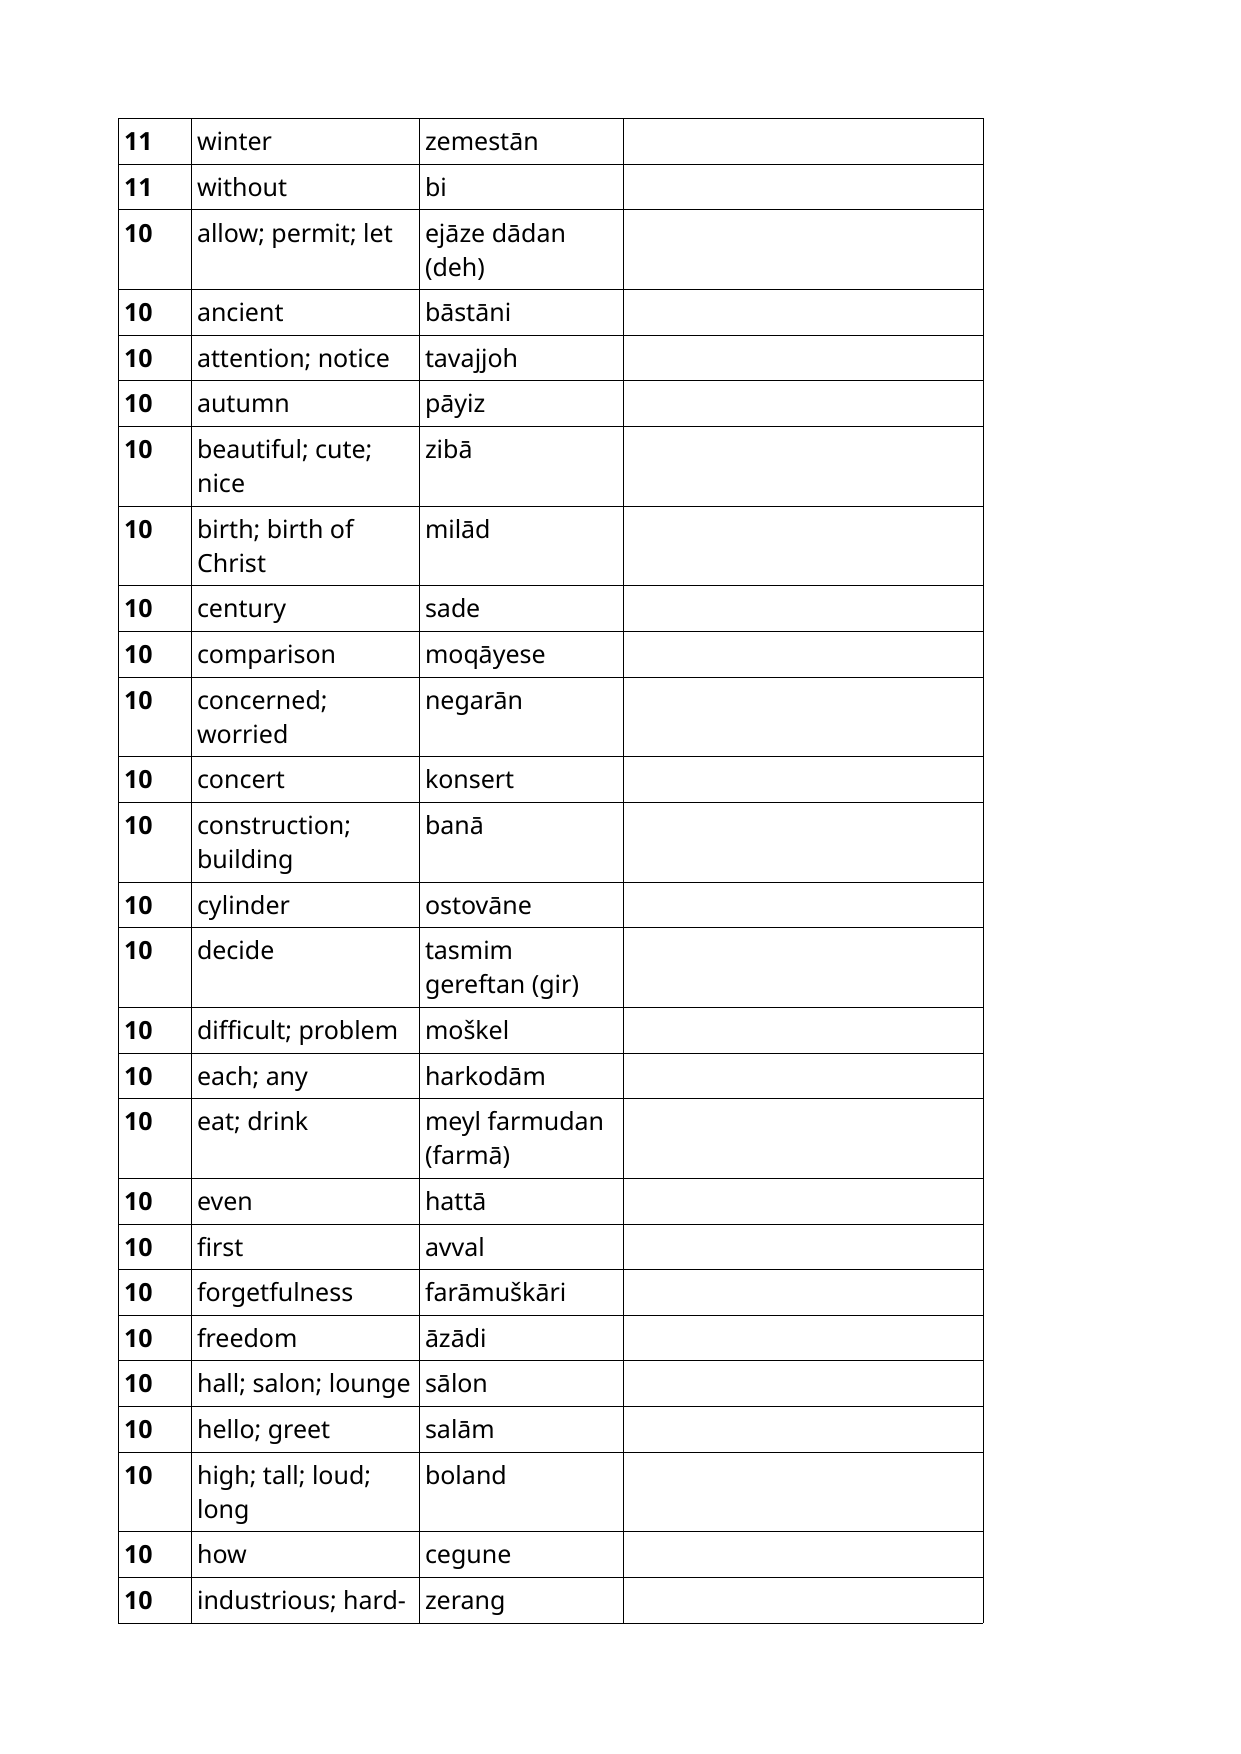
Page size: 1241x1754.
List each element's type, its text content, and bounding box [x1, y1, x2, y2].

table_cell zemestān [420, 119, 623, 164]
table_cell [624, 507, 983, 585]
table_cell tavajjoh [420, 336, 623, 380]
table_cell 10 [119, 678, 191, 756]
table_cell [624, 1407, 983, 1452]
table_cell 10 [119, 803, 191, 882]
table_cell 10 [119, 1008, 191, 1052]
table_cell konsert [420, 757, 623, 802]
table_cell 10 [119, 1270, 191, 1315]
table_cell 10 [119, 928, 191, 1007]
table_cell construction; building [192, 803, 419, 882]
table_cell avval [420, 1225, 623, 1269]
table_cell hattā [420, 1179, 623, 1223]
table_cell forgetfulness [192, 1270, 419, 1315]
table_cell moqāyese [420, 632, 623, 677]
table_cell 11 [119, 165, 191, 209]
table_cell 10 [119, 1453, 191, 1531]
table_cell [624, 210, 983, 289]
table_cell difficult; problem [192, 1008, 419, 1052]
table_cell 10 [119, 757, 191, 802]
table_cell cegune [420, 1532, 623, 1577]
table_cell negarān [420, 678, 623, 756]
table_cell eat; drink [192, 1099, 419, 1178]
table_cell 10 [119, 1361, 191, 1406]
table_cell [624, 1008, 983, 1052]
table_cell banā [420, 803, 623, 882]
table_cell 10 [119, 1532, 191, 1577]
table_cell 10 [119, 586, 191, 631]
table_cell cylinder [192, 883, 419, 927]
table_cell āzādi [420, 1316, 623, 1360]
table_cell moškel [420, 1008, 623, 1052]
table_cell [624, 757, 983, 802]
table_cell high; tall; loud; long [192, 1453, 419, 1531]
table_cell 10 [119, 632, 191, 677]
table_cell bāstāni [420, 290, 623, 335]
table_cell how [192, 1532, 419, 1577]
table_cell 10 [119, 1316, 191, 1360]
table_cell ostovāne [420, 883, 623, 927]
table_cell 10 [119, 336, 191, 380]
table_cell attention; notice [192, 336, 419, 380]
table_cell [624, 290, 983, 335]
table_cell [624, 381, 983, 426]
table_cell comparison [192, 632, 419, 677]
table_cell [624, 1453, 983, 1531]
table_cell 10 [119, 210, 191, 289]
table_cell boland [420, 1453, 623, 1531]
table_cell even [192, 1179, 419, 1223]
table_cell 10 [119, 290, 191, 335]
table_cell beautiful; cute; nice [192, 427, 419, 506]
table_cell [624, 1361, 983, 1406]
table_cell ejāze dādan (deh) [420, 210, 623, 289]
table_cell decide [192, 928, 419, 1007]
table_cell birth; birth of Christ [192, 507, 419, 585]
table_cell bi [420, 165, 623, 209]
table_cell each; any [192, 1054, 419, 1098]
table_cell without [192, 165, 419, 209]
table_cell [624, 1532, 983, 1577]
table_cell 10 [119, 1407, 191, 1452]
table_cell hello; greet [192, 1407, 419, 1452]
table_cell [624, 883, 983, 927]
table_cell 10 [119, 883, 191, 927]
table_cell harkodām [420, 1054, 623, 1098]
table_cell [624, 427, 983, 506]
table_cell concert [192, 757, 419, 802]
table_cell winter [192, 119, 419, 164]
table_cell [624, 119, 983, 164]
table_cell [624, 586, 983, 631]
table_cell 10 [119, 507, 191, 585]
table_cell zerang [420, 1578, 623, 1622]
table_cell ancient [192, 290, 419, 335]
table_cell [624, 803, 983, 882]
table_cell century [192, 586, 419, 631]
table_cell sālon [420, 1361, 623, 1406]
table_cell pāyiz [420, 381, 623, 426]
table_cell industrious; hard‐ [192, 1578, 419, 1622]
table_cell [624, 165, 983, 209]
table_cell 10 [119, 1179, 191, 1223]
table_cell 10 [119, 1054, 191, 1098]
table_cell freedom [192, 1316, 419, 1360]
table_cell 11 [119, 119, 191, 164]
table_cell autumn [192, 381, 419, 426]
table_cell [624, 678, 983, 756]
table_cell 10 [119, 1099, 191, 1178]
table_cell hall; salon; lounge [192, 1361, 419, 1406]
table_cell farāmuškāri [420, 1270, 623, 1315]
table_cell [624, 1578, 983, 1622]
table_cell [624, 1316, 983, 1360]
table_cell 10 [119, 381, 191, 426]
table_cell meyl farmudan (farmā) [420, 1099, 623, 1178]
table_cell sade [420, 586, 623, 631]
table_cell milād [420, 507, 623, 585]
table_cell first [192, 1225, 419, 1269]
table_cell [624, 1054, 983, 1098]
table_cell [624, 1179, 983, 1223]
table_cell zibā [420, 427, 623, 506]
table_cell allow; permit; let [192, 210, 419, 289]
table_cell 10 [119, 1578, 191, 1622]
table_cell [624, 632, 983, 677]
table_cell concerned; worried [192, 678, 419, 756]
table_cell 10 [119, 1225, 191, 1269]
table_cell [624, 336, 983, 380]
table_cell tasmim gereftan (gir) [420, 928, 623, 1007]
table_cell 10 [119, 427, 191, 506]
table_cell [624, 1270, 983, 1315]
table_cell [624, 928, 983, 1007]
table_cell [624, 1099, 983, 1178]
table_cell [624, 1225, 983, 1269]
table_cell salām [420, 1407, 623, 1452]
